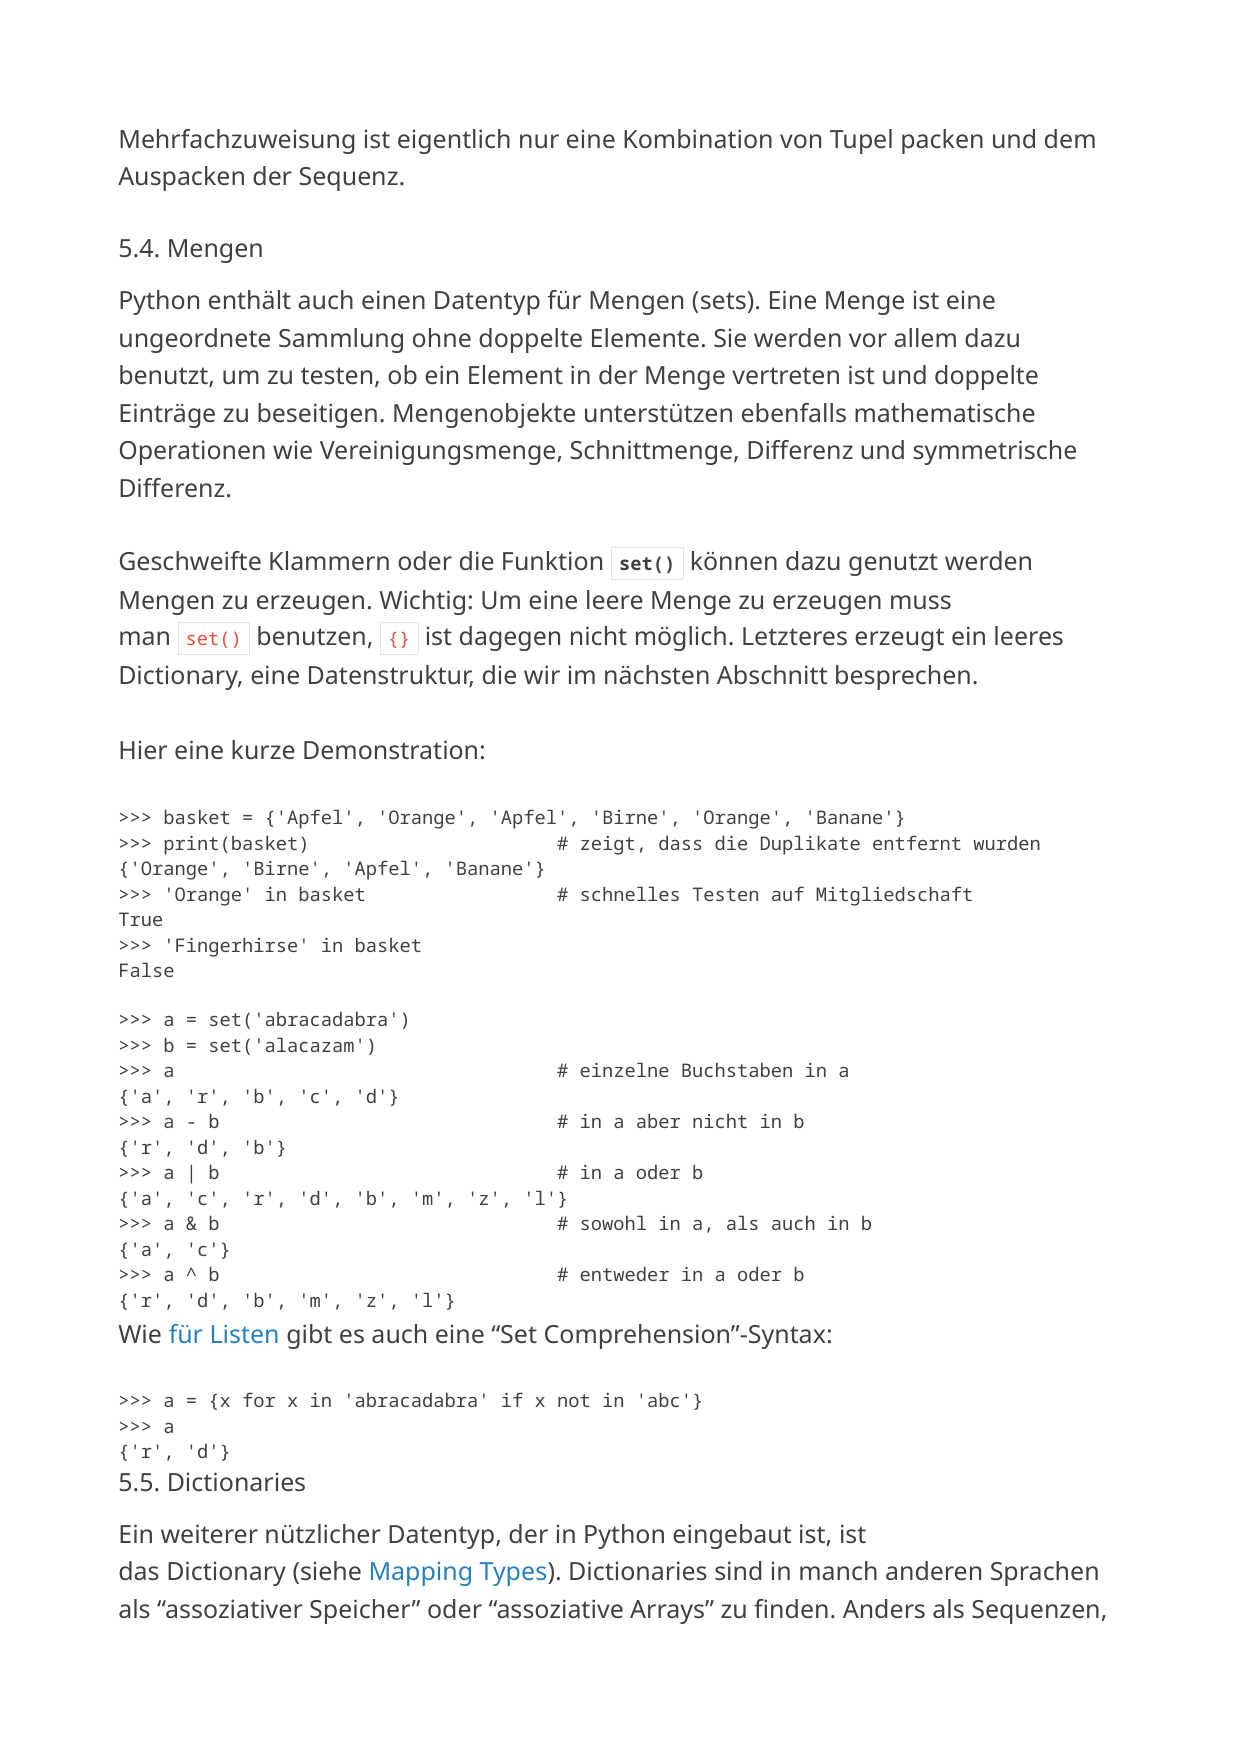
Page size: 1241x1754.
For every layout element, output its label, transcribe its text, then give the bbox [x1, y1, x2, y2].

text >>> a - b # in a aber nicht in b [118, 1109, 1122, 1134]
text >>> b = set('alacazam') [118, 1032, 1122, 1058]
text Hier eine kurze Demonstration: [118, 729, 1122, 767]
text Wie für Listen gibt es auch eine “Set Comprehension”-Syntax: [118, 1313, 1122, 1350]
text >>> a & b # sowohl in a, als auch in b [118, 1211, 1122, 1236]
text {'r', 'd', 'b'} [118, 1134, 1122, 1160]
text >>> print(basket) # zeigt, dass die Duplikate entfernt wurden [118, 830, 1122, 855]
text {'a', 'r', 'b', 'c', 'd'} [118, 1083, 1122, 1109]
text False [118, 957, 1122, 983]
text Mehrfachzuweisung ist eigentlich nur eine Kombination von Tupel packen und dem Auspacken der Sequenz. [118, 118, 1122, 193]
text {'a', 'c'} [118, 1236, 1122, 1262]
text >>> 'Fingerhirse' in basket [118, 932, 1122, 957]
text {'a', 'c', 'r', 'd', 'b', 'm', 'z', 'l'} [118, 1185, 1122, 1211]
text >>> a = {x for x in 'abracadabra' if x not in 'abc'} [118, 1388, 1122, 1413]
text Ein weiterer nützlicher Datentyp, der in Python eingebaut ist, ist das Dictionary (siehe Mapping Types). Dictionaries sind in manch anderen Sprachen als “assoziativer Speicher” oder “assoziative Arrays” zu finden. Anders als Sequenzen, [118, 1513, 1122, 1626]
text Python enthält auch einen Datentyp für Mengen (sets). Eine Menge ist eine ungeordnete Sammlung ohne doppelte Elemente. Sie werden vor allem dazu benutzt, um zu testen, ob ein Element in der Menge vertreten ist und doppelte Einträge zu beseitigen. Mengenobjekte unterstützen ebenfalls mathematische Operationen wie Vereinigungsmenge, Schnittmenge, Differenz und symmetrische Differenz. [118, 279, 1122, 504]
text >>> a = set('abracadabra') [118, 1007, 1122, 1032]
text {'r', 'd', 'b', 'm', 'z', 'l'} [118, 1287, 1122, 1313]
text {'r', 'd'} [118, 1439, 1122, 1464]
text True [118, 906, 1122, 932]
subtitle 5.5. Dictionaries [118, 1464, 1122, 1498]
text >>> a # einzelne Buchstaben in a [118, 1058, 1122, 1083]
text >>> 'Orange' in basket # schnelles Testen auf Mitgliedschaft [118, 881, 1122, 906]
text >>> a | b # in a oder b [118, 1160, 1122, 1185]
text >>> a [118, 1413, 1122, 1439]
text >>> a ^ b # entweder in a oder b [118, 1262, 1122, 1287]
text Geschweifte Klammern oder die Funktion set() können dazu genutzt werden Mengen zu erzeugen. Wichtig: Um eine leere Menge zu erzeugen muss man set() benutzen, {} ist dagegen nicht möglich. Letzteres erzeugt ein leeres Dictionary, eine Datenstruktur, die wir im nächsten Abschnitt besprechen. [118, 542, 1122, 692]
text >>> basket = {'Apfel', 'Orange', 'Apfel', 'Birne', 'Orange', 'Banane'} [118, 804, 1122, 830]
subtitle 5.4. Mengen [118, 231, 1122, 265]
text {'Orange', 'Birne', 'Apfel', 'Banane'} [118, 855, 1122, 881]
